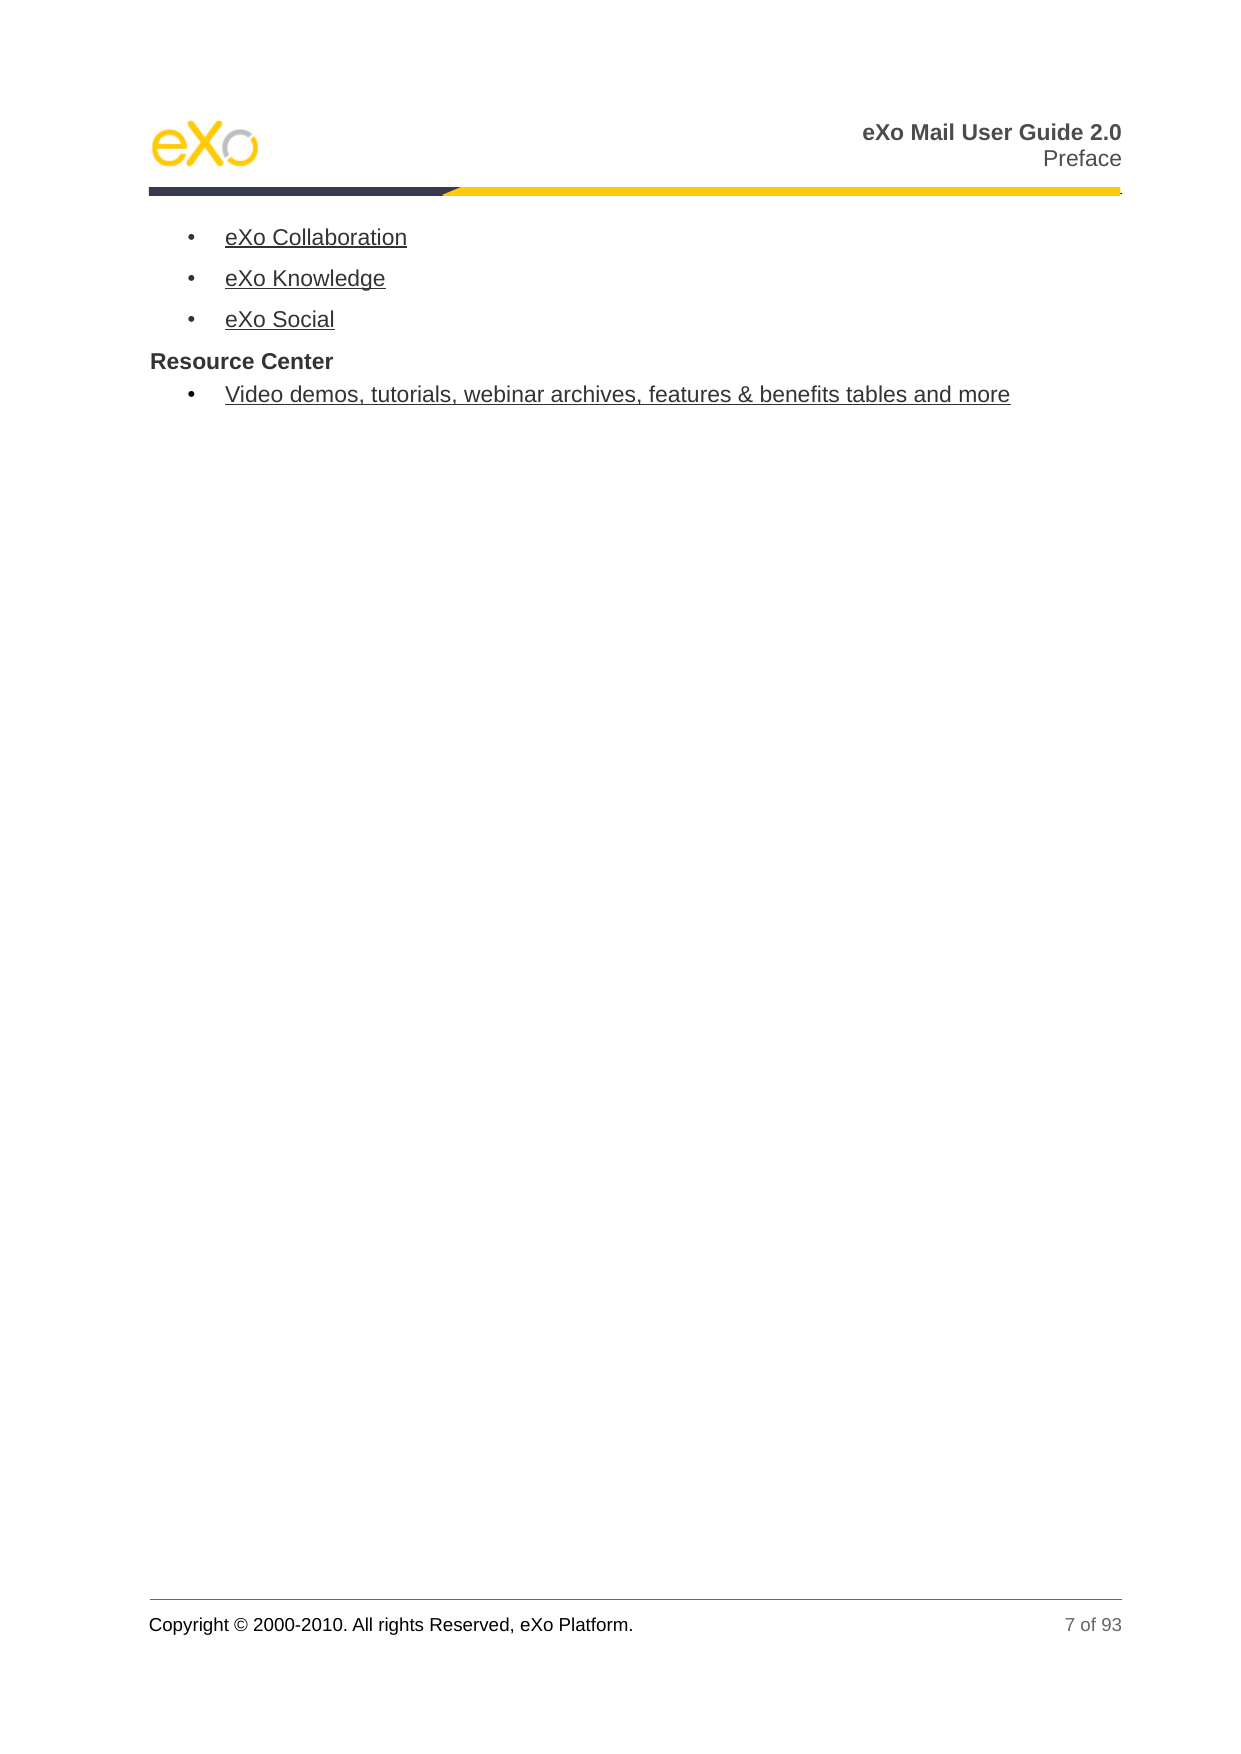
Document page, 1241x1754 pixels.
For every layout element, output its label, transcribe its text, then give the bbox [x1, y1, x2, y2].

list Resource Center [112, 348, 1122, 374]
picture [148, 187, 1121, 196]
list Video demos, tutorials, webinar archives, features & benefits tables and more [187, 381, 1122, 408]
picture [152, 120, 259, 167]
list eXo Knowledge [187, 265, 1122, 291]
list eXo Social [187, 306, 1122, 333]
list eXo Collaboration [187, 223, 1122, 250]
